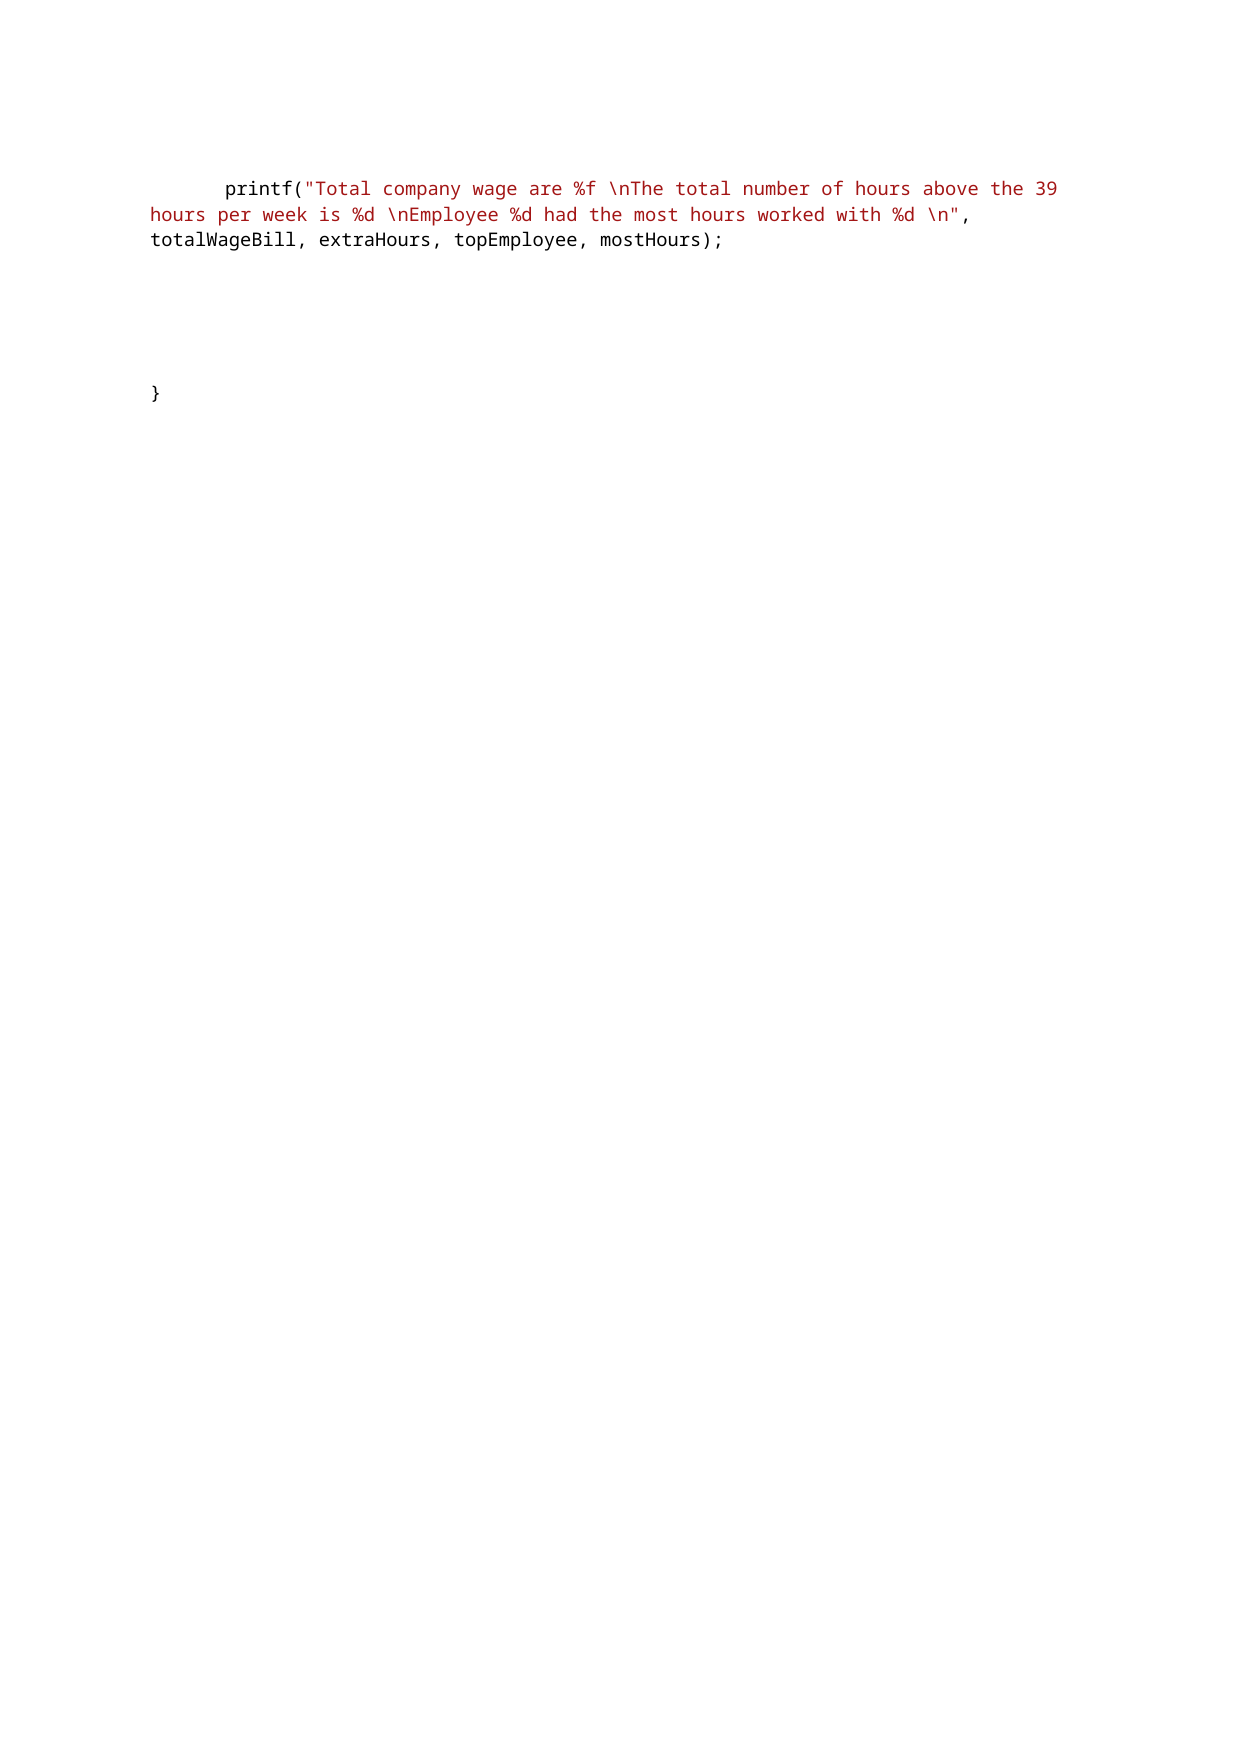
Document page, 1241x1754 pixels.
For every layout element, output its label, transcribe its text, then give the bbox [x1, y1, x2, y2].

text printf("Total company wage are %f \nThe total number of hours above the 39 hours per week is %d \nEmployee %d had the most hours worked with %d \n", totalWageBill, extraHours, topEmployee, mostHours); [150, 176, 1090, 252]
text } [150, 380, 1090, 405]
